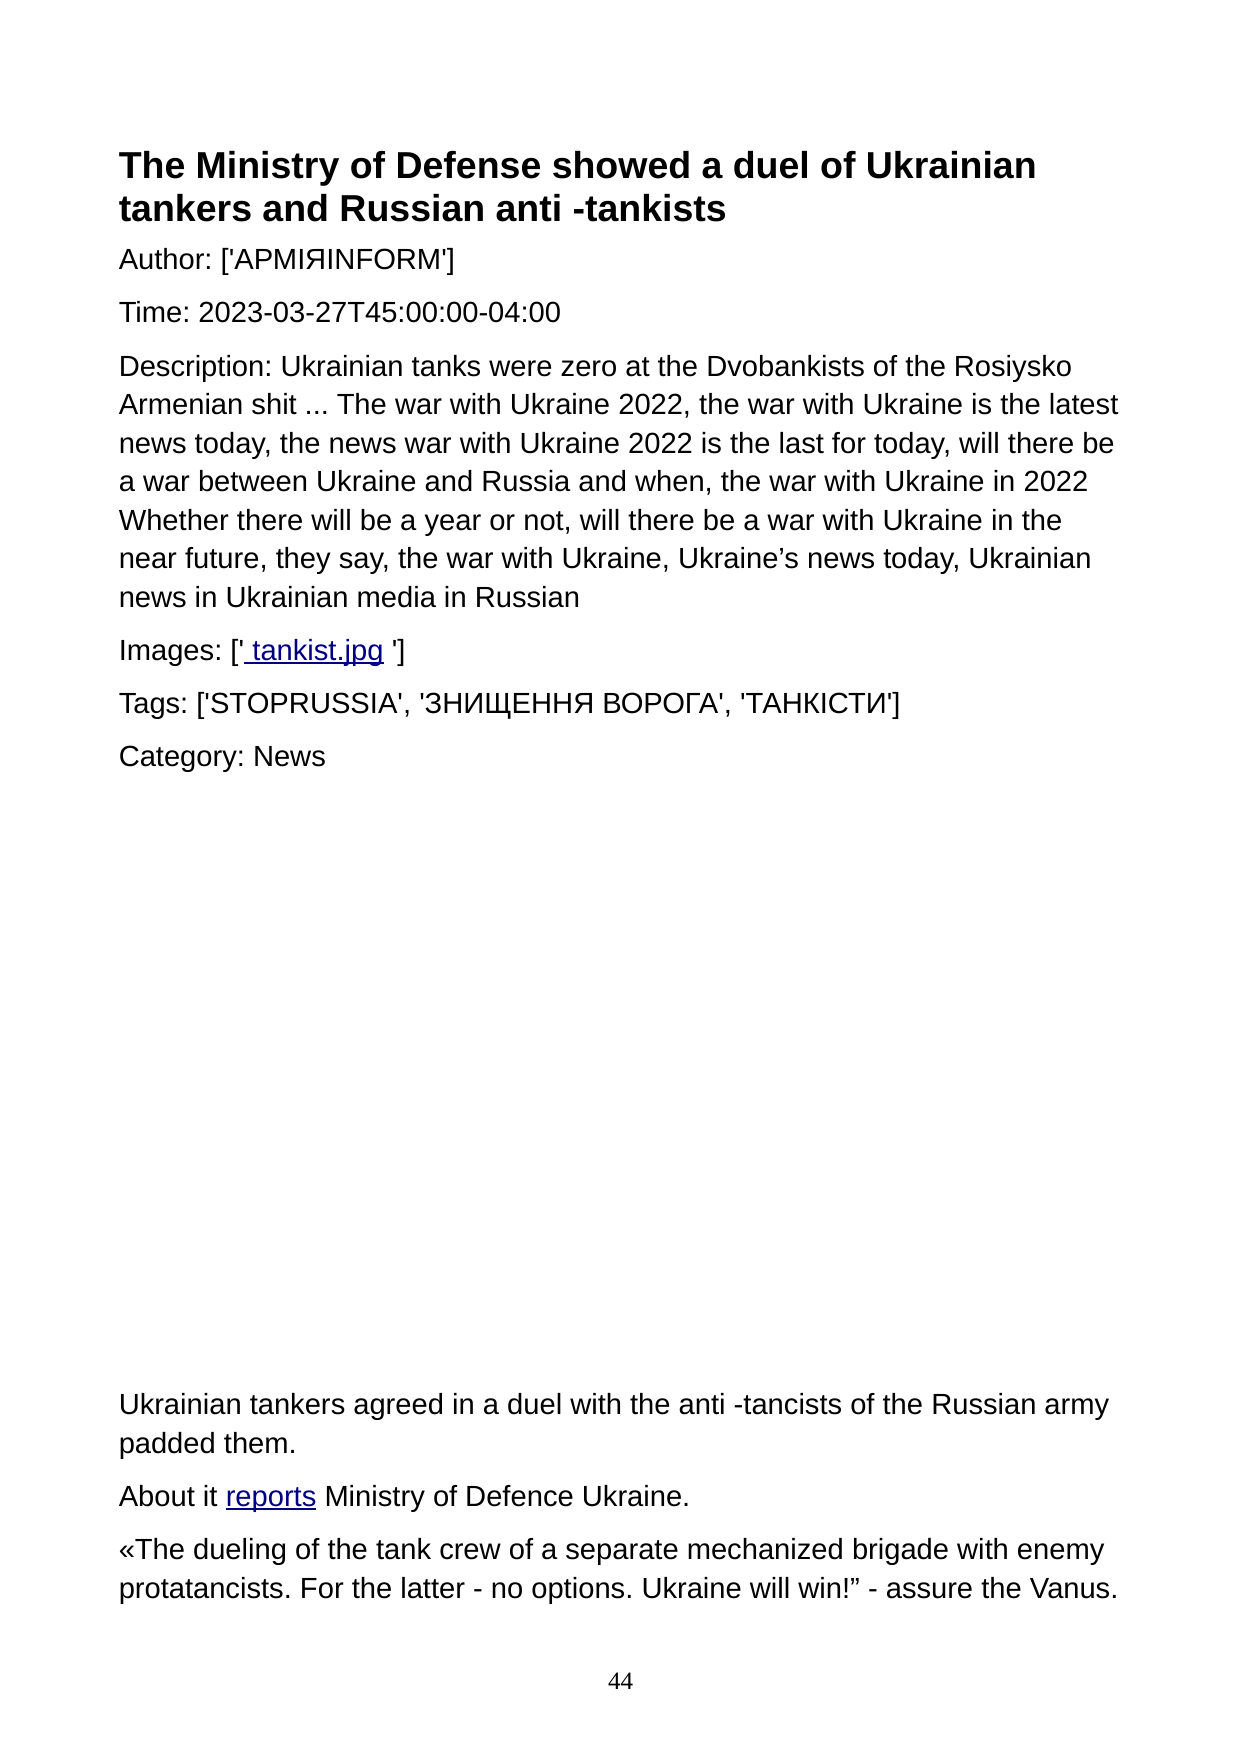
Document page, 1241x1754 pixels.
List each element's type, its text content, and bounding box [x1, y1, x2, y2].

text Author: ['АРМІЯINFORM'] [118, 242, 1122, 276]
text Category: News [118, 739, 1122, 773]
subtitle The Ministry of Defense showed a duel of Ukrainian tankers and Russian anti -tankists [118, 143, 1122, 230]
text Tags: ['STOPRUSSIA', 'ЗНИЩЕННЯ ВОРОГА', 'ТАНКІСТИ'] [118, 686, 1122, 719]
text Time: 2023-03-27T45:00:00-04:00 [118, 295, 1122, 329]
text Images: [' tankist.jpg '] [118, 633, 1122, 666]
text Description: Ukrainian tanks were zero at the Dvobankists of the Rosiysko Armenian shit ... The war with Ukraine 2022, the war with Ukraine is the latest news today, the news war with Ukraine 2022 is the last for today, will there be a war between Ukraine and Russia and when, the war with Ukraine in 2022 Whether there will be a year or not, will there be a war with Ukraine in the near future, they say, the war with Ukraine, Ukraine’s news today, Ukrainian news in Ukrainian media in Russian [118, 348, 1122, 613]
text About it reports Ministry of Defence Ukraine. [118, 1479, 1122, 1513]
text Ukrainian tankers agreed in a duel with the anti -tancists of the Russian army padded them. [118, 792, 1122, 1459]
text «The dueling of the tank crew of a separate mechanized brigade with enemy protatancists. For the latter - no options. Ukraine will win!” - assure the Vanus. [118, 1532, 1122, 1604]
